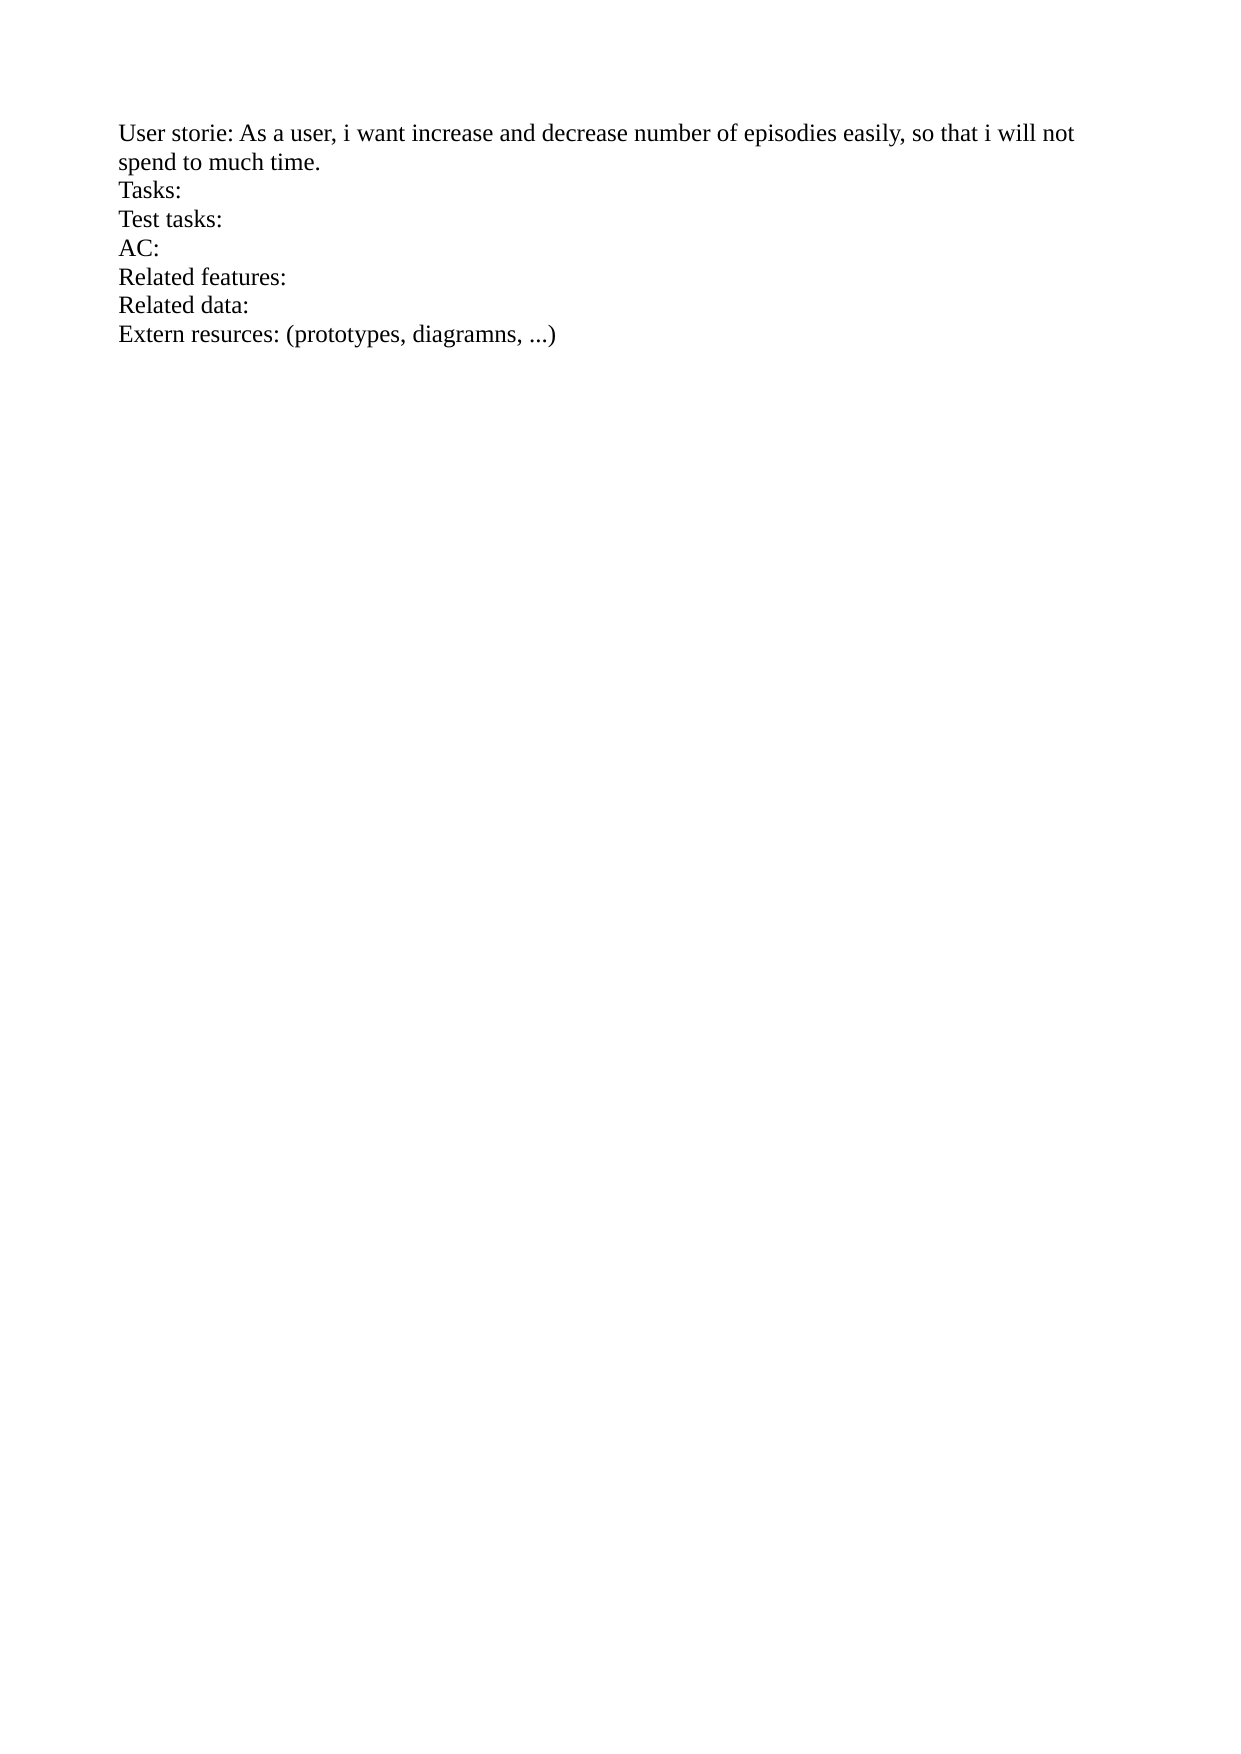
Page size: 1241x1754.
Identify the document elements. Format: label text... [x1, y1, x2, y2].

text AC: [118, 233, 1122, 262]
text Related data: [118, 291, 1122, 319]
text Related features: [118, 262, 1122, 291]
text User storie: As a user, i want increase and decrease number of episodies easily, so that i will not spend to much time. [118, 118, 1122, 176]
text Test tasks: [118, 204, 1122, 233]
text Extern resurces: (prototypes, diagramns, ...) [118, 319, 1122, 348]
text Tasks: [118, 176, 1122, 204]
